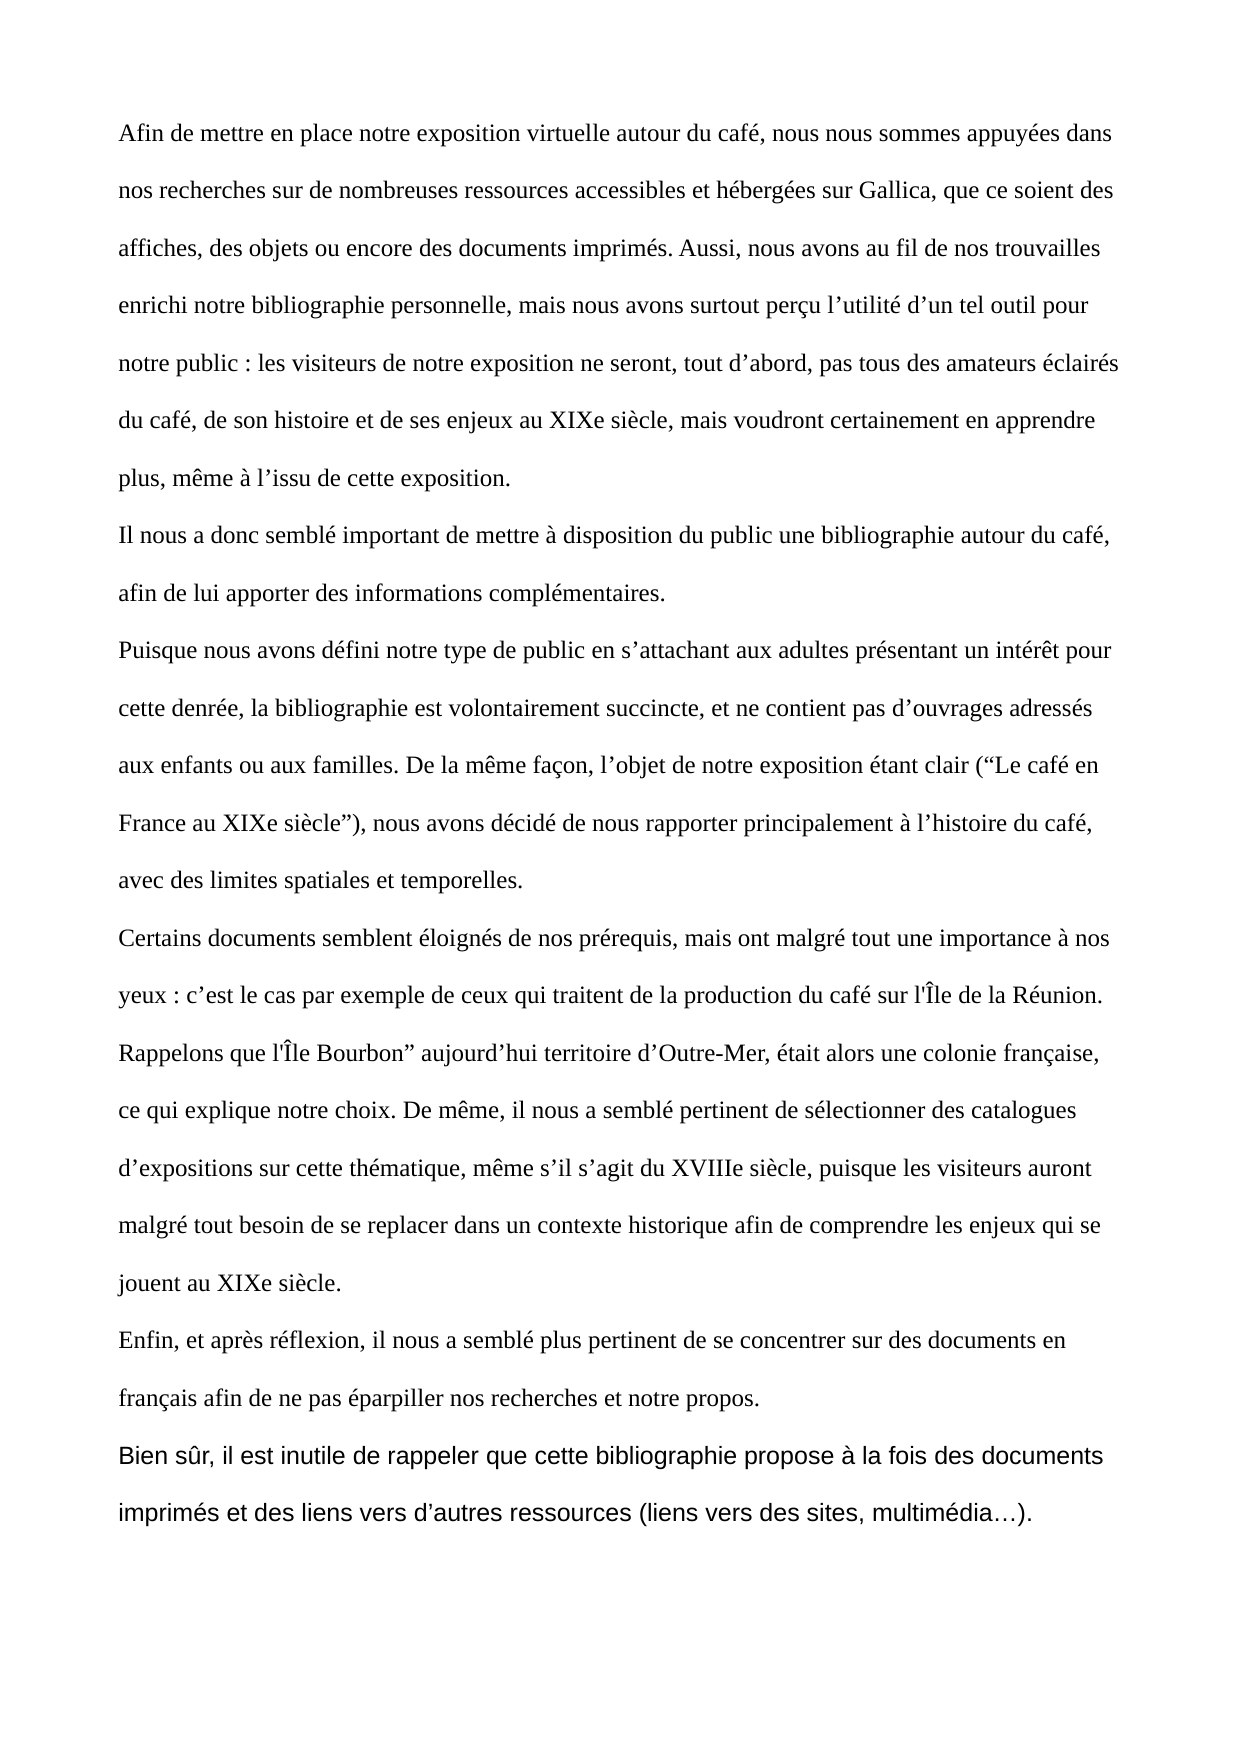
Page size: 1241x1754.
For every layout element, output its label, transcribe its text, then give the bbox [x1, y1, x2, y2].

text Bien sûr, il est inutile de rappeler que cette bibliographie propose à la fois des documents imprimés et des liens vers d’autres ressources (liens vers des sites, multimédia…). [118, 1441, 1122, 1527]
text Puisque nous avons défini notre type de public en s’attachant aux adultes présentant un intérêt pour cette denrée, la bibliographie est volontairement succincte, et ne contient pas d’ouvrages adressés aux enfants ou aux familles. De la même façon, l’objet de notre exposition étant clair (“Le café en France au XIXe siècle”), nous avons décidé de nous rapporter principalement à l’histoire du café, avec des limites spatiales et temporelles. [118, 636, 1122, 894]
text Afin de mettre en place notre exposition virtuelle autour du café, nous nous sommes appuyées dans nos recherches sur de nombreuses ressources accessibles et hébergées sur Gallica, que ce soient des affiches, des objets ou encore des documents imprimés. Aussi, nous avons au fil de nos trouvailles enrichi notre bibliographie personnelle, mais nous avons surtout perçu l’utilité d’un tel outil pour notre public : les visiteurs de notre exposition ne seront, tout d’abord, pas tous des amateurs éclairés du café, de son histoire et de ses enjeux au XIXe siècle, mais voudront certainement en apprendre plus, même à l’issu de cette exposition. [118, 118, 1122, 492]
text Enfin, et après réflexion, il nous a semblé plus pertinent de se concentrer sur des documents en français afin de ne pas éparpiller nos recherches et notre propos. [118, 1326, 1122, 1412]
text Il nous a donc semblé important de mettre à disposition du public une bibliographie autour du café, afin de lui apporter des informations complémentaires. [118, 521, 1122, 607]
text Certains documents semblent éloignés de nos prérequis, mais ont malgré tout une importance à nos yeux : c’est le cas par exemple de ceux qui traitent de la production du café sur l'Île de la Réunion. Rappelons que l'Île Bourbon” aujourd’hui territoire d’Outre-Mer, était alors une colonie française, ce qui explique notre choix. De même, il nous a semblé pertinent de sélectionner des catalogues d’expositions sur cette thématique, même s’il s’agit du XVIIIe siècle, puisque les visiteurs auront malgré tout besoin de se replacer dans un contexte historique afin de comprendre les enjeux qui se jouent au XIXe siècle. [118, 923, 1122, 1297]
